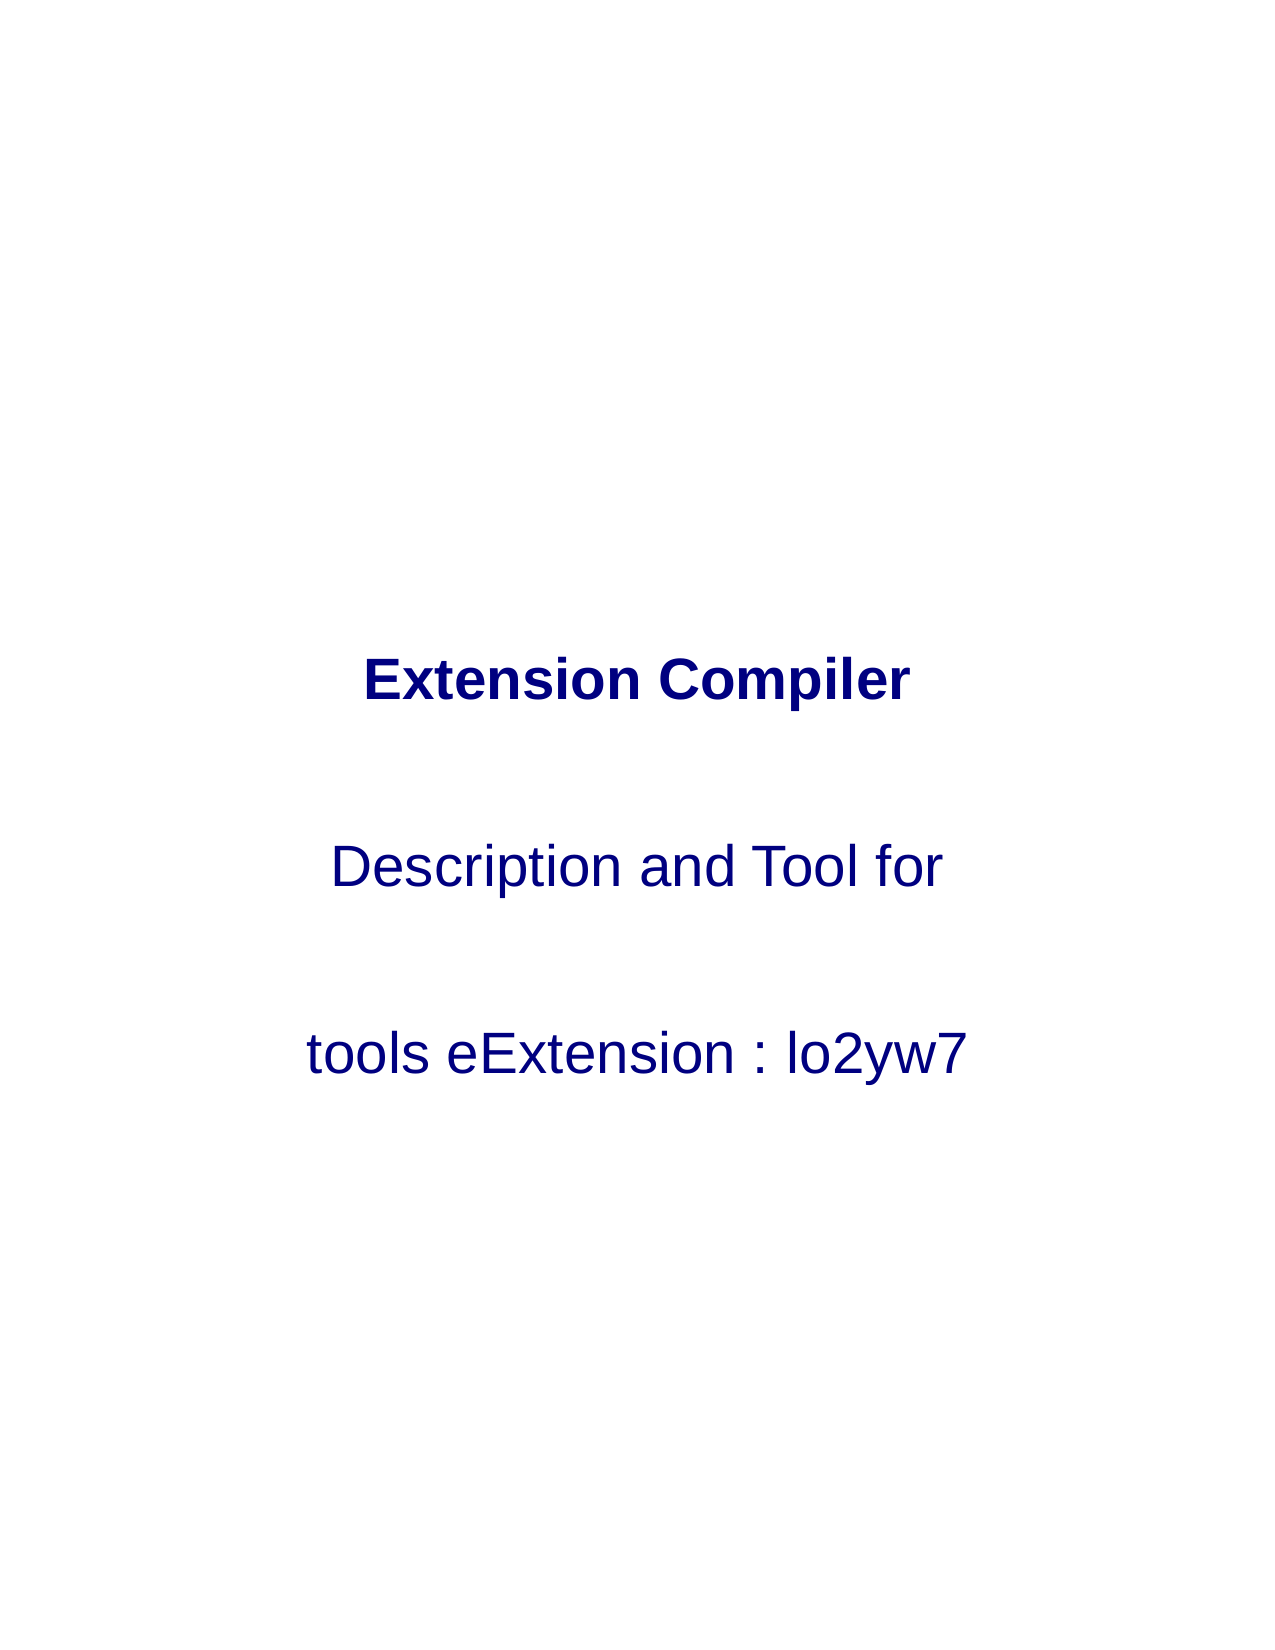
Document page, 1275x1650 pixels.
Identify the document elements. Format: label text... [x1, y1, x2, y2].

text tools eExtension : lo2yw7 [153, 1020, 1121, 1086]
text Extension Compiler [153, 647, 1121, 712]
text Description and Tool for [153, 833, 1121, 899]
